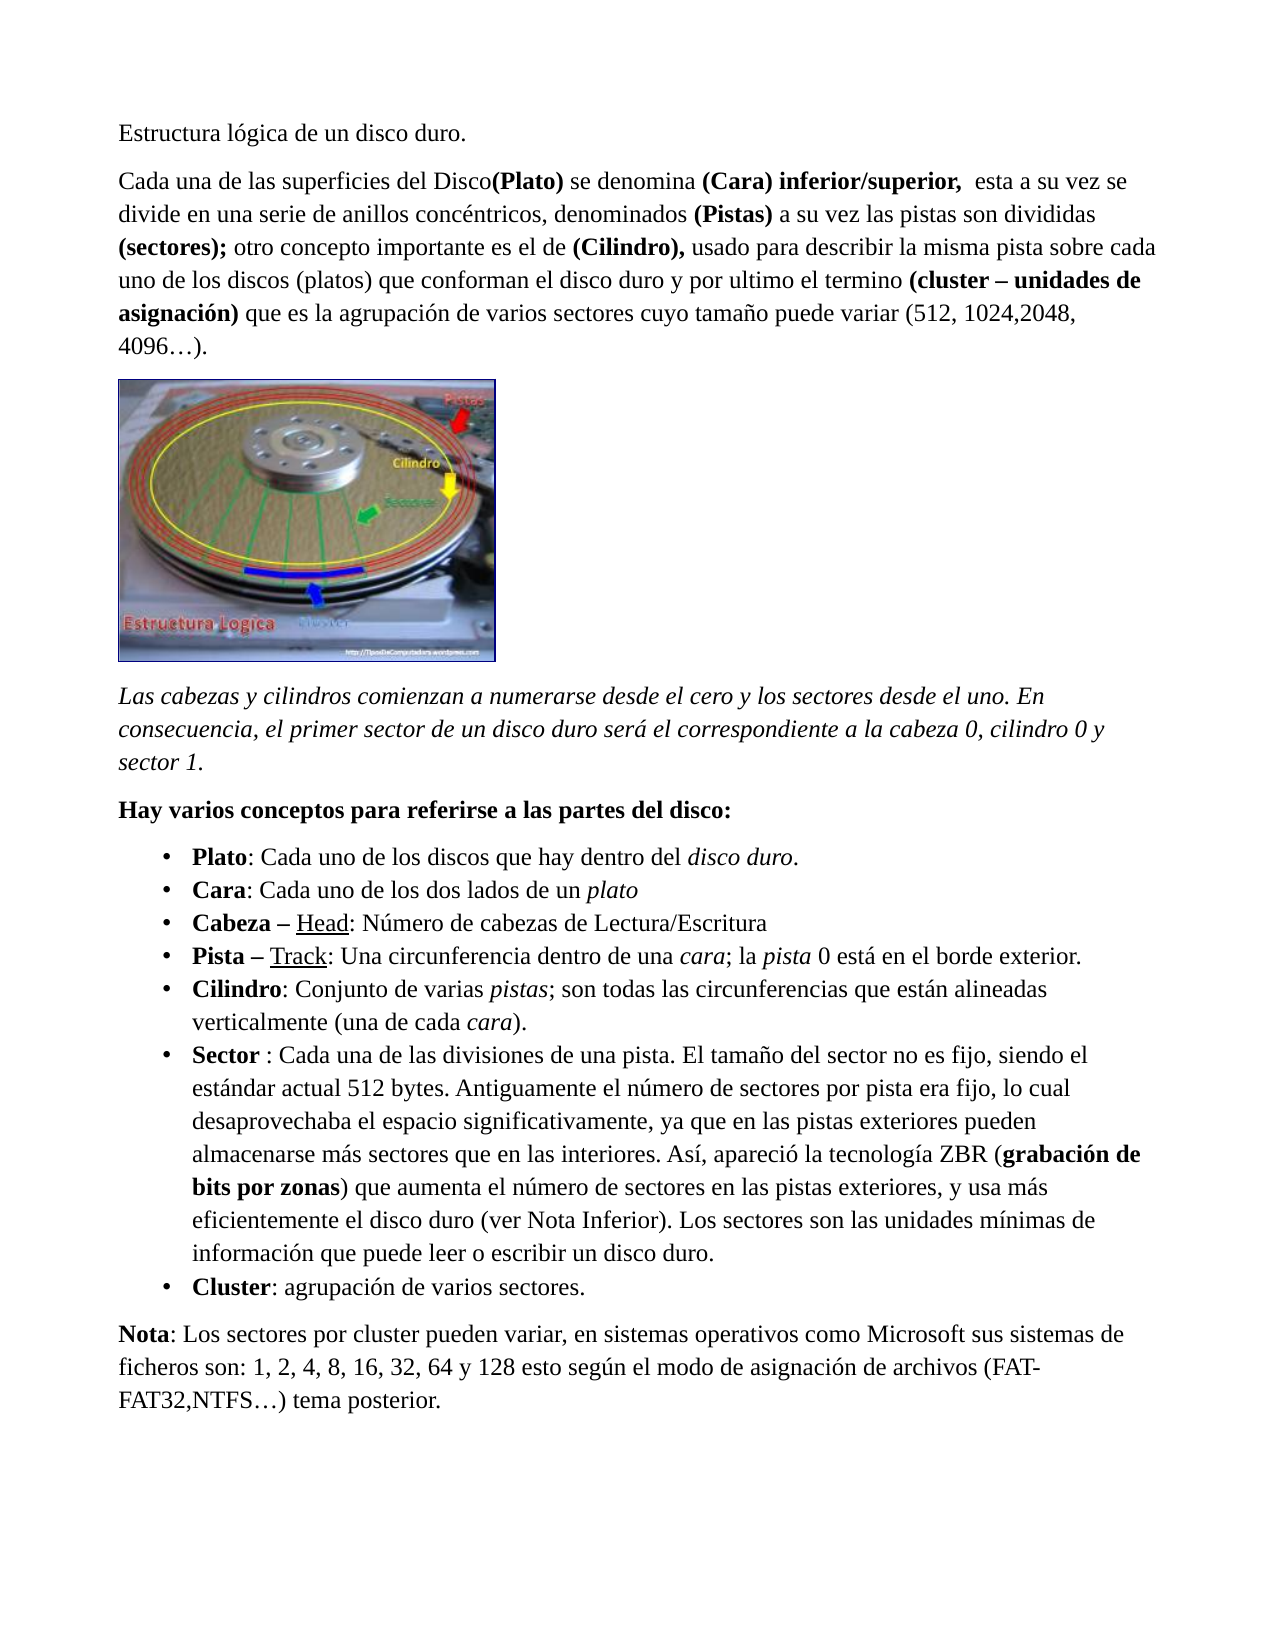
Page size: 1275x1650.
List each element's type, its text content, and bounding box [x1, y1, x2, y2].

list Plato: Cada uno de los discos que hay dentro del disco duro. [162, 842, 1157, 871]
list Cabeza – Head: Número de cabezas de Lectura/Escritura [162, 908, 1157, 937]
text Hay varios conceptos para referirse a las partes del disco: [118, 795, 1157, 823]
list Cara: Cada uno de los dos lados de un plato [162, 875, 1157, 904]
text Las cabezas y cilindros comienzan a numerarse desde el cero y los sectores desde el uno. En consecuencia, el primer sector de un disco duro será el correspondiente a la cabeza 0, cilindro 0 y sector 1. [118, 681, 1157, 776]
list Pista – Track: Una circunferencia dentro de una cara; la pista 0 está en el borde exterior. [162, 941, 1157, 970]
text Nota: Los sectores por cluster pueden variar, en sistemas operativos como Microsoft sus sistemas de ficheros son: 1, 2, 4, 8, 16, 32, 64 y 128 esto según el modo de asignación de archivos (FAT-FAT32,NTFS…) tema posterior. [118, 1319, 1157, 1414]
text Cada una de las superficies del Disco(Plato) se denomina (Cara) inferior/superior, esta a su vez se divide en una serie de anillos concéntricos, denominados (Pistas) a su vez las pistas son divididas (sectores); otro concepto importante es el de (Cilindro), usado para describir la misma pista sobre cada uno de los discos (platos) que conforman el disco duro y por ultimo el termino (cluster – unidades de asignación) que es la agrupación de varios sectores cuyo tamaño puede variar (512, 1024,2048, 4096…). [118, 166, 1157, 359]
list Cluster: agrupación de varios sectores. [162, 1272, 1157, 1300]
text Estructura lógica de un disco duro. [118, 118, 1157, 147]
list Sector : Cada una de las divisiones de una pista. El tamaño del sector no es fijo, siendo el estándar actual 512 bytes. Antiguamente el número de sectores por pista era fijo, lo cual desaprovechaba el espacio significativamente, ya que en las pistas exteriores pueden almacenarse más sectores que en las interiores. Así, apareció la tecnología ZBR (grabación de bits por zonas) que aumenta el número de sectores en las pistas exteriores, y usa más eficientemente el disco duro (ver Nota Inferior). Los sectores son las unidades mínimas de información que puede leer o escribir un disco duro. [162, 1040, 1157, 1267]
picture [119, 380, 494, 661]
list Cilindro: Conjunto de varias pistas; son todas las circunferencias que están alineadas verticalmente (una de cada cara). [162, 974, 1157, 1036]
